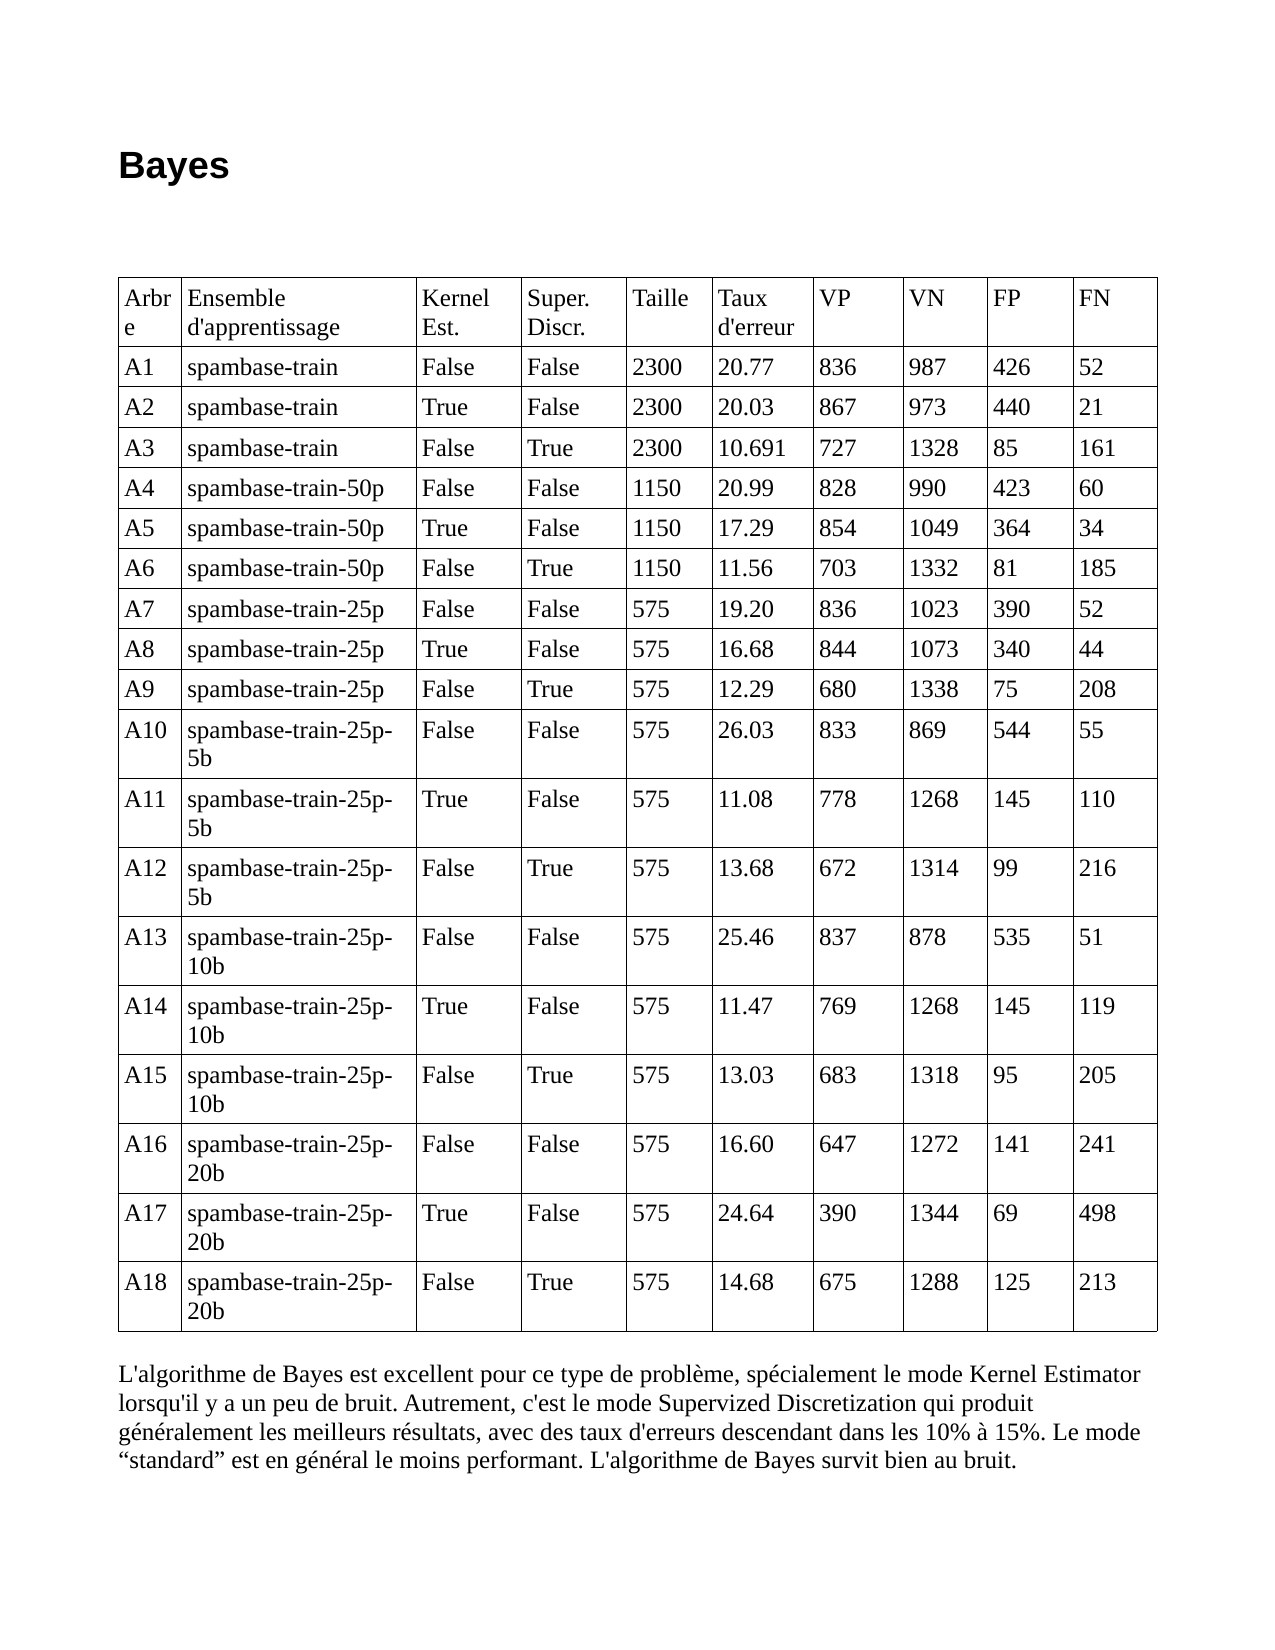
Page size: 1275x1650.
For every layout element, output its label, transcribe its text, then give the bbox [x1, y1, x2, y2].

table_cell A3 [119, 428, 181, 467]
table_cell 99 [988, 848, 1073, 916]
table_cell 12.29 [713, 670, 813, 709]
table_cell A18 [119, 1262, 181, 1331]
table_cell spambase-train-25p-20b [182, 1194, 416, 1261]
table_cell A14 [119, 986, 181, 1054]
table_cell False [522, 1124, 626, 1192]
table_cell 575 [627, 1055, 712, 1123]
table_cell 575 [627, 986, 712, 1054]
table_cell 161 [1074, 428, 1157, 467]
table_cell 575 [627, 629, 712, 669]
table_cell False [522, 468, 626, 507]
table_cell A15 [119, 1055, 181, 1123]
table_header Kernel Est. [417, 278, 521, 346]
table_cell spambase-train-50p [182, 509, 416, 548]
table_cell A12 [119, 848, 181, 916]
table_cell 51 [1074, 917, 1157, 985]
table_cell A16 [119, 1124, 181, 1192]
table_cell 575 [627, 670, 712, 709]
table_cell 1332 [904, 549, 987, 588]
table_cell 683 [814, 1055, 903, 1123]
table_cell spambase-train-25p-10b [182, 917, 416, 985]
table_cell 878 [904, 917, 987, 985]
table_cell 81 [988, 549, 1073, 588]
table_cell 1073 [904, 629, 987, 669]
table_cell 778 [814, 779, 903, 847]
table_cell spambase-train [182, 387, 416, 427]
table_cell 55 [1074, 710, 1157, 778]
table_cell 25.46 [713, 917, 813, 985]
table_cell 185 [1074, 549, 1157, 588]
table_cell True [417, 629, 521, 669]
table_cell False [417, 1262, 521, 1331]
table_cell 75 [988, 670, 1073, 709]
table_cell True [522, 549, 626, 588]
table_header Taux d'erreur [713, 278, 813, 346]
table_cell 16.60 [713, 1124, 813, 1192]
table_cell spambase-train-25p-5b [182, 779, 416, 847]
table_cell 13.03 [713, 1055, 813, 1123]
table_cell 52 [1074, 589, 1157, 628]
table_cell 973 [904, 387, 987, 427]
table_cell 21 [1074, 387, 1157, 427]
table_cell A5 [119, 509, 181, 548]
table_header VP [814, 278, 903, 346]
table_cell 535 [988, 917, 1073, 985]
table_cell 440 [988, 387, 1073, 427]
table_cell 1268 [904, 779, 987, 847]
table_cell spambase-train [182, 428, 416, 467]
table_header FN [1074, 278, 1157, 346]
table_cell False [522, 986, 626, 1054]
table_cell 26.03 [713, 710, 813, 778]
text L'algorithme de Bayes est excellent pour ce type de problème, spécialement le mode Kernel Estimator lorsqu'il y a un peu de bruit. Autrement, c'est le mode Supervized Discretization qui produit généralement les meilleurs résultats, avec des taux d'erreurs descendant dans les 10% à 15%. Le mode “standard” est en général le moins performant. L'algorithme de Bayes survit bien au bruit. [118, 1359, 1157, 1474]
table_header Arbre [119, 278, 181, 346]
table_cell 672 [814, 848, 903, 916]
table_cell False [522, 710, 626, 778]
table_cell 1049 [904, 509, 987, 548]
table_cell 390 [988, 589, 1073, 628]
table_cell 837 [814, 917, 903, 985]
table_cell 990 [904, 468, 987, 507]
table_cell 854 [814, 509, 903, 548]
table_cell True [417, 387, 521, 427]
table_cell 85 [988, 428, 1073, 467]
table_cell 836 [814, 347, 903, 386]
table_cell 833 [814, 710, 903, 778]
table_cell 44 [1074, 629, 1157, 669]
table_cell 575 [627, 1124, 712, 1192]
table_cell A7 [119, 589, 181, 628]
table_cell False [417, 428, 521, 467]
table_cell 727 [814, 428, 903, 467]
table_cell 575 [627, 1194, 712, 1261]
table_cell 17.29 [713, 509, 813, 548]
table_cell False [522, 509, 626, 548]
table_cell spambase-train-25p-5b [182, 848, 416, 916]
table_cell 1272 [904, 1124, 987, 1192]
table_cell False [417, 347, 521, 386]
table_cell 844 [814, 629, 903, 669]
table_header VN [904, 278, 987, 346]
table_cell 1268 [904, 986, 987, 1054]
table_cell 24.64 [713, 1194, 813, 1261]
table_cell 364 [988, 509, 1073, 548]
table_cell A10 [119, 710, 181, 778]
table_cell 426 [988, 347, 1073, 386]
table_cell 867 [814, 387, 903, 427]
table_cell 110 [1074, 779, 1157, 847]
table_cell 1344 [904, 1194, 987, 1261]
table_cell 19.20 [713, 589, 813, 628]
table_cell True [417, 779, 521, 847]
table_cell 205 [1074, 1055, 1157, 1123]
table_cell 119 [1074, 986, 1157, 1054]
table_cell A13 [119, 917, 181, 985]
table_cell A1 [119, 347, 181, 386]
table_cell True [522, 670, 626, 709]
table_cell 20.99 [713, 468, 813, 507]
table_cell 11.08 [713, 779, 813, 847]
table_cell False [522, 779, 626, 847]
table_cell False [417, 917, 521, 985]
table_cell 869 [904, 710, 987, 778]
table_cell 575 [627, 710, 712, 778]
table_cell 769 [814, 986, 903, 1054]
table_cell False [417, 1124, 521, 1192]
table_cell 1288 [904, 1262, 987, 1331]
table_cell 575 [627, 917, 712, 985]
table_cell 13.68 [713, 848, 813, 916]
table_cell 987 [904, 347, 987, 386]
table_cell 20.77 [713, 347, 813, 386]
table_cell 1150 [627, 468, 712, 507]
table_cell spambase-train [182, 347, 416, 386]
table_cell 423 [988, 468, 1073, 507]
table_cell 1318 [904, 1055, 987, 1123]
table_cell 10.691 [713, 428, 813, 467]
table_cell 1023 [904, 589, 987, 628]
table_cell spambase-train-50p [182, 468, 416, 507]
table_cell False [522, 387, 626, 427]
table_cell 1328 [904, 428, 987, 467]
table_cell spambase-train-25p [182, 589, 416, 628]
table_cell 2300 [627, 428, 712, 467]
table_cell 208 [1074, 670, 1157, 709]
table_cell 390 [814, 1194, 903, 1261]
table_cell 14.68 [713, 1262, 813, 1331]
table_cell spambase-train-25p-10b [182, 986, 416, 1054]
table_cell 1314 [904, 848, 987, 916]
table_cell 141 [988, 1124, 1073, 1192]
table_header Ensemble d'apprentissage [182, 278, 416, 346]
table_cell A4 [119, 468, 181, 507]
table_cell 1338 [904, 670, 987, 709]
table_cell False [522, 629, 626, 669]
table_cell 544 [988, 710, 1073, 778]
table_cell True [417, 509, 521, 548]
table_cell False [522, 347, 626, 386]
table_cell 11.47 [713, 986, 813, 1054]
table_cell 2300 [627, 387, 712, 427]
table_cell A11 [119, 779, 181, 847]
table_cell A17 [119, 1194, 181, 1261]
table_cell 2300 [627, 347, 712, 386]
table_cell True [522, 1262, 626, 1331]
table_cell 52 [1074, 347, 1157, 386]
table_cell 498 [1074, 1194, 1157, 1261]
table_cell True [522, 1055, 626, 1123]
table_cell 575 [627, 848, 712, 916]
table_header Taille [627, 278, 712, 346]
table_cell 575 [627, 779, 712, 847]
table_cell 16.68 [713, 629, 813, 669]
table_cell 216 [1074, 848, 1157, 916]
table_cell False [417, 710, 521, 778]
table_cell False [417, 670, 521, 709]
table_cell A8 [119, 629, 181, 669]
table_cell 828 [814, 468, 903, 507]
table_cell spambase-train-25p [182, 670, 416, 709]
table_cell 1150 [627, 549, 712, 588]
table_header FP [988, 278, 1073, 346]
table_cell 213 [1074, 1262, 1157, 1331]
table_cell True [417, 1194, 521, 1261]
table_cell 60 [1074, 468, 1157, 507]
table_cell 145 [988, 779, 1073, 847]
table_cell False [522, 1194, 626, 1261]
table_cell 1150 [627, 509, 712, 548]
table_cell 680 [814, 670, 903, 709]
table_cell True [417, 986, 521, 1054]
table_cell 836 [814, 589, 903, 628]
table_cell A9 [119, 670, 181, 709]
table_cell False [417, 589, 521, 628]
table_cell False [522, 589, 626, 628]
table_cell spambase-train-25p-10b [182, 1055, 416, 1123]
table_cell 575 [627, 589, 712, 628]
subtitle Bayes [118, 143, 1157, 187]
table_cell 241 [1074, 1124, 1157, 1192]
table_cell spambase-train-25p-20b [182, 1262, 416, 1331]
table_cell spambase-train-25p-20b [182, 1124, 416, 1192]
table_cell 34 [1074, 509, 1157, 548]
table_cell 675 [814, 1262, 903, 1331]
table_cell 11.56 [713, 549, 813, 588]
table_cell 69 [988, 1194, 1073, 1261]
table_cell 20.03 [713, 387, 813, 427]
table_cell spambase-train-50p [182, 549, 416, 588]
table_cell True [522, 428, 626, 467]
table_cell 145 [988, 986, 1073, 1054]
table_cell A6 [119, 549, 181, 588]
table_cell 647 [814, 1124, 903, 1192]
table_header Super. Discr. [522, 278, 626, 346]
table_cell 575 [627, 1262, 712, 1331]
table_cell True [522, 848, 626, 916]
table_cell 340 [988, 629, 1073, 669]
table_cell False [417, 848, 521, 916]
table_cell False [417, 468, 521, 507]
table_cell False [522, 917, 626, 985]
table_cell spambase-train-25p [182, 629, 416, 669]
table_cell False [417, 549, 521, 588]
table_cell A2 [119, 387, 181, 427]
table_cell False [417, 1055, 521, 1123]
table_cell spambase-train-25p-5b [182, 710, 416, 778]
table_cell 125 [988, 1262, 1073, 1331]
table_cell 703 [814, 549, 903, 588]
table_cell 95 [988, 1055, 1073, 1123]
